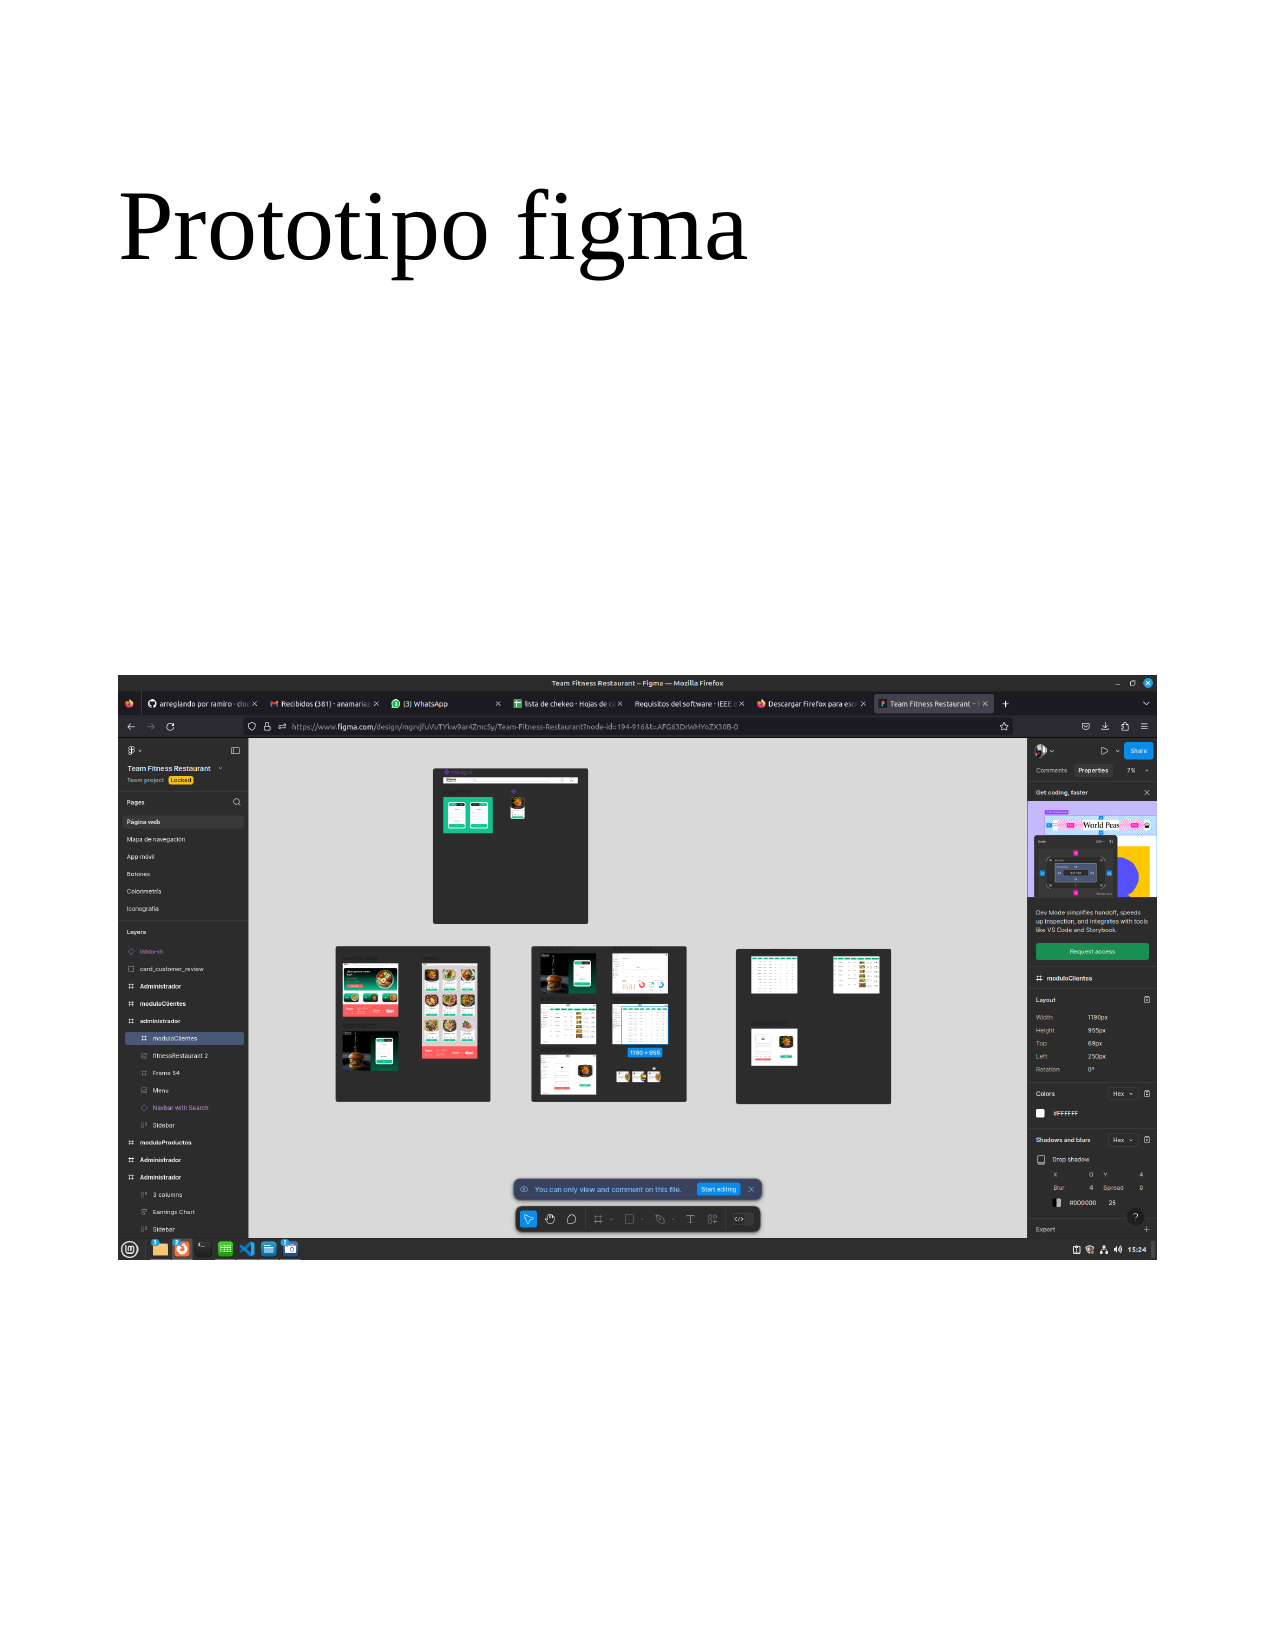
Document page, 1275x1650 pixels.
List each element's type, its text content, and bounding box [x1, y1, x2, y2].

text Prototipo figma [118, 166, 1157, 281]
picture [118, 675, 1157, 1260]
